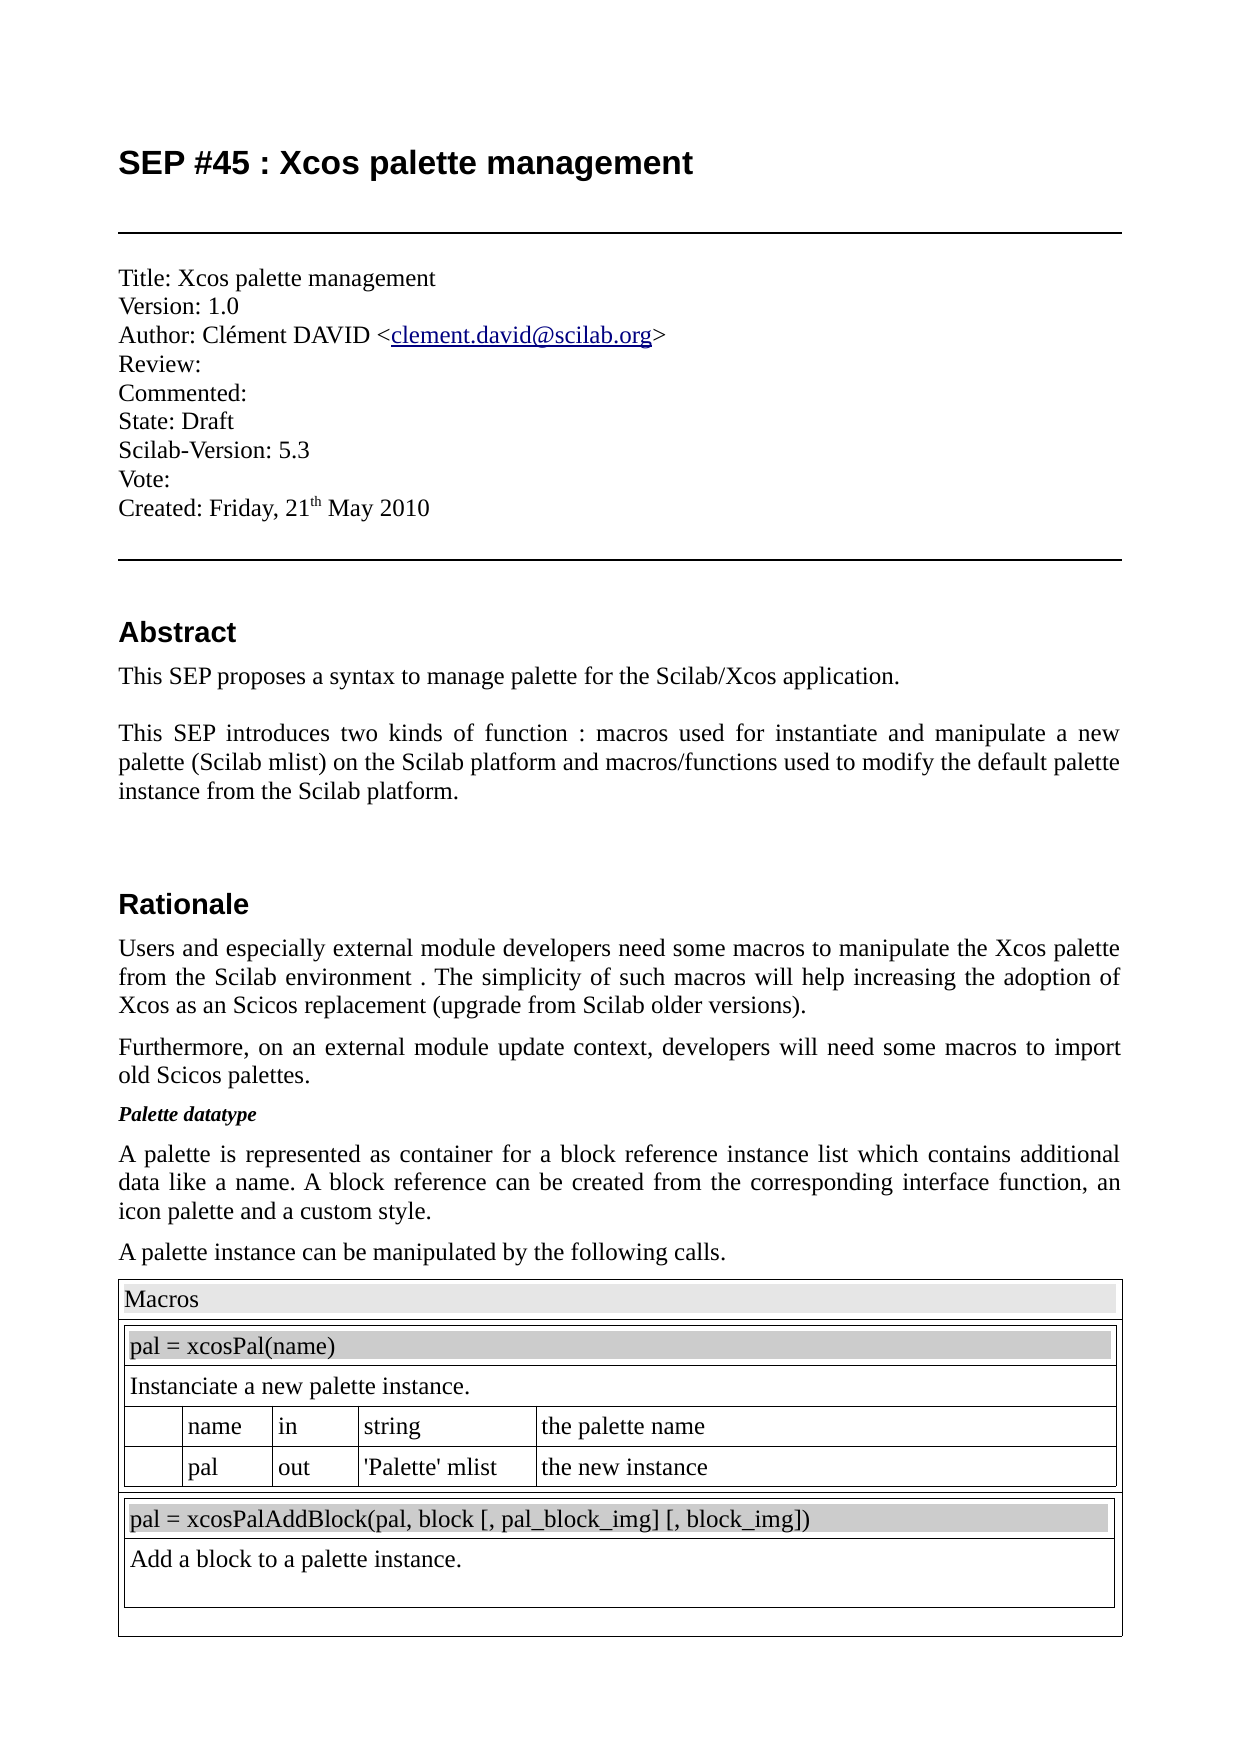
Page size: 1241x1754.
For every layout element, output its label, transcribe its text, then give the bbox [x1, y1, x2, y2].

text A palette is represented as container for a block reference instance list which contains additional data like a name. A block reference can be created from the corresponding interface function, an icon palette and a custom style. [118, 1139, 1122, 1225]
subtitle Palette datatype [118, 1102, 1122, 1126]
table_cell name [183, 1407, 272, 1446]
table_cell Instanciate a new palette instance. [125, 1366, 1116, 1406]
text Furthermore, on an external module update context, developers will need some macros to import old Scicos palettes. [118, 1032, 1122, 1089]
table_cell 'Palette' mlist [359, 1447, 536, 1486]
table_cell pal [183, 1447, 272, 1486]
table_cell [119, 1493, 1122, 1636]
text Title: Xcos palette management [118, 263, 1122, 291]
text Created: Friday, 21th May 2010 [118, 493, 1122, 521]
table_cell [125, 1407, 182, 1446]
text This SEP introduces two kinds of function : macros used for instantiate and manipulate a new palette (Scilab mlist) on the Scilab platform and macros/functions used to modify the default palette instance from the Scilab platform. [118, 718, 1122, 804]
subtitle Rationale [118, 887, 1122, 921]
table_cell string [359, 1407, 536, 1446]
text A palette instance can be manipulated by the following calls. [118, 1237, 1122, 1266]
table_header pal = xcosPalAddBlock(pal, block [, pal_block_img] [, block_img]) [125, 1499, 1114, 1538]
text Users and especially external module developers need some macros to manipulate the Xcos palette from the Scilab environment . The simplicity of such macros will help increasing the adoption of Xcos as an Scicos replacement (upgrade from Scilab older versions). [118, 933, 1122, 1019]
text Commented: [118, 378, 1122, 406]
text Version: 1.0 [118, 291, 1122, 320]
table_cell [119, 1320, 1122, 1492]
table_cell the new instance [537, 1447, 1116, 1486]
table_header Macros [119, 1280, 1122, 1319]
table_header pal = xcosPal(name) [125, 1326, 1116, 1365]
text State: Draft [118, 406, 1122, 435]
table_cell [125, 1447, 182, 1486]
table_cell out [273, 1447, 358, 1486]
text Review: [118, 349, 1122, 378]
subtitle Abstract [118, 615, 1122, 648]
table_cell Add a block to a palette instance. [125, 1539, 1114, 1607]
text Vote: [118, 464, 1122, 493]
subtitle SEP #45 : Xcos palette management [118, 143, 1122, 182]
text Scilab-Version: 5.3 [118, 435, 1122, 464]
text This SEP proposes a syntax to manage palette for the Scilab/Xcos application. [118, 661, 1122, 689]
table_cell the palette name [537, 1407, 1116, 1446]
text Author: Clément DAVID <clement.david@scilab.org> [118, 320, 1122, 349]
table_cell in [273, 1407, 358, 1446]
